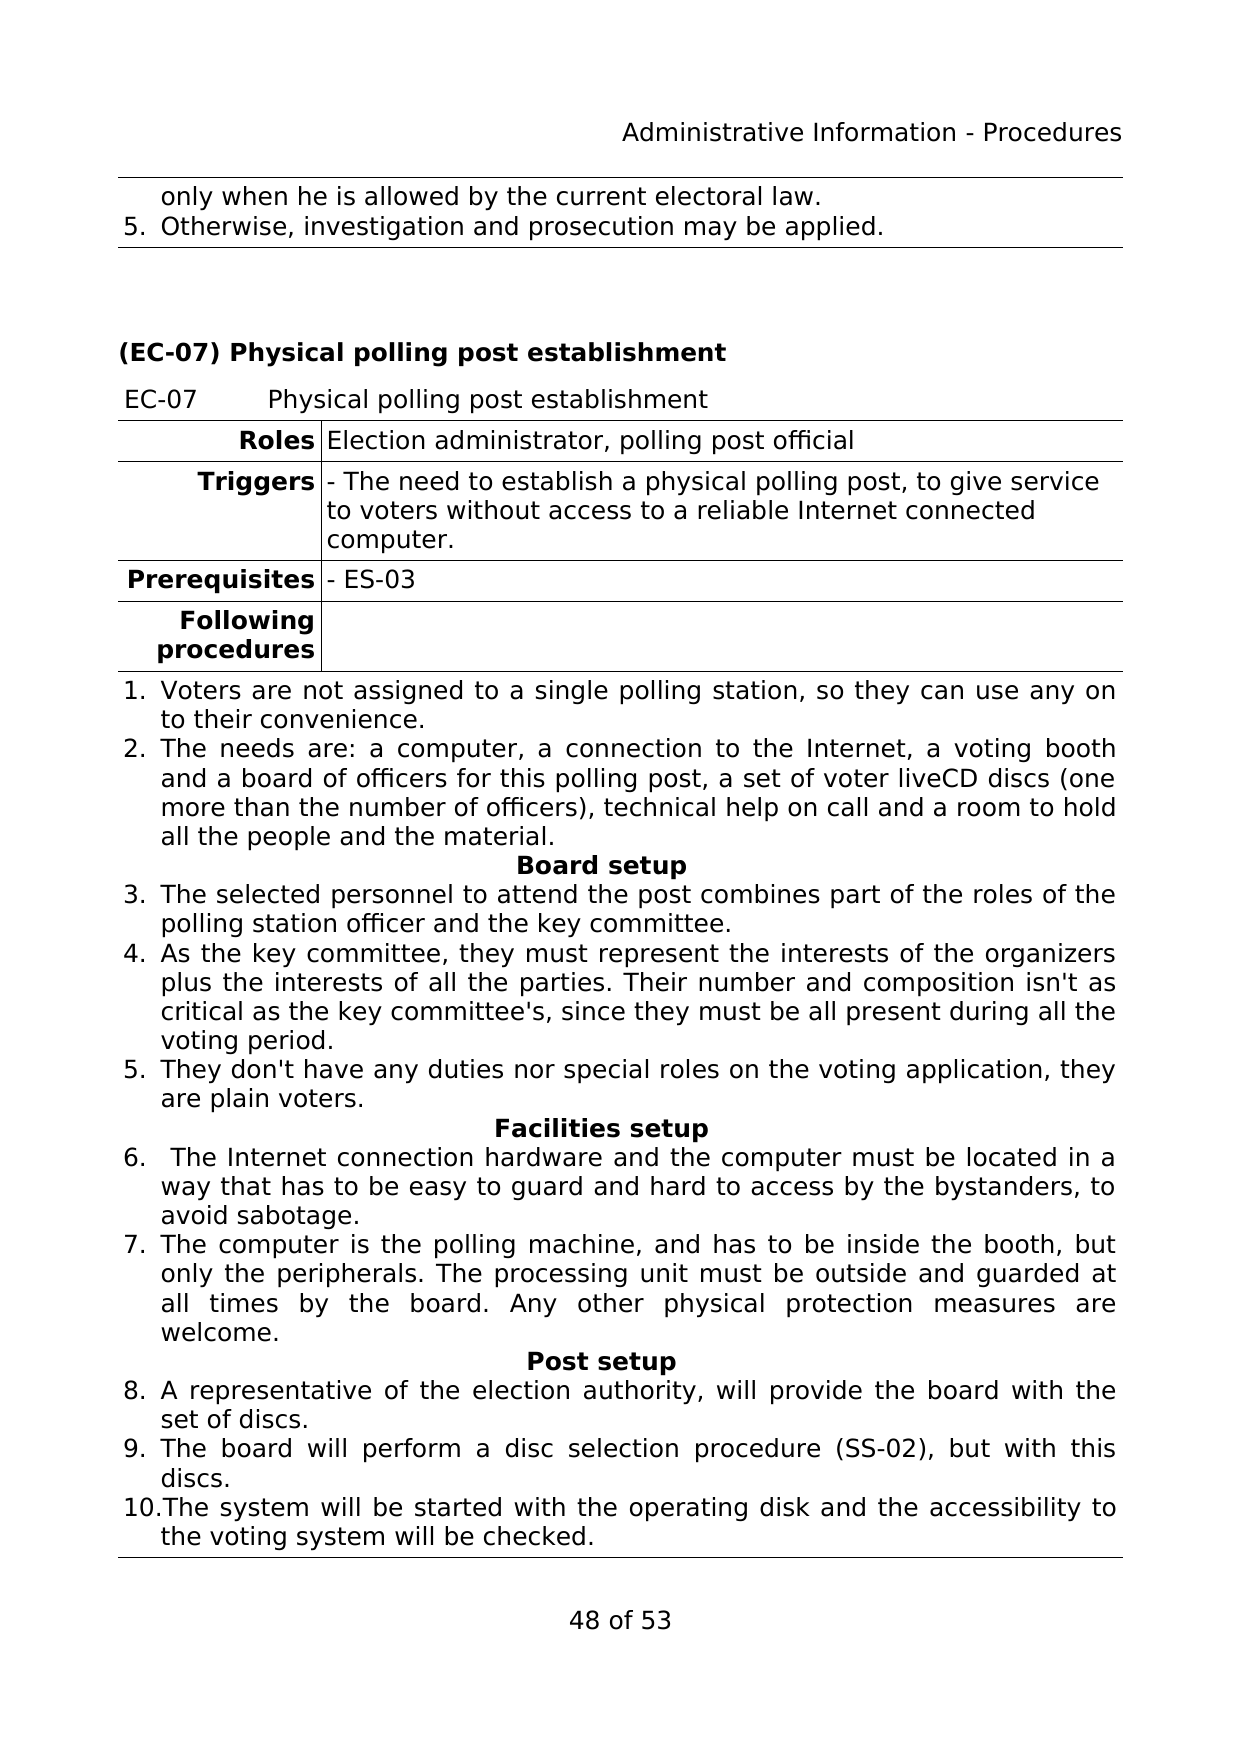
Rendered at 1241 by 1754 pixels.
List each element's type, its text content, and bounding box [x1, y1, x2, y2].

table_cell Roles [118, 421, 321, 461]
table_cell Following procedures [118, 602, 321, 671]
table_cell Triggers [118, 462, 321, 560]
table_cell Prerequisites [118, 561, 321, 601]
table_header Physical polling post establishment [262, 380, 1122, 420]
table_cell Voters are not assigned to a single polling station, so they can use any on to their convenience. The needs are: a computer, a connection to the Internet, a voting booth and a board of officers for this polling post, a set of voter liveCD discs (one more than the number of officers), technical help on call and a room to hold all the people and the material. Board setup The selected personnel to attend the post combines part of the roles of the polling station officer and the key committee. As the key committee, they must represent the interests of the organizers plus the interests of all the parties. Their number and composition isn't as critical as the key committee's, since they must be all present during all the voting period. They don't have any duties nor special roles on the voting application, they are plain voters. Facilities setup The Internet connection hardware and the computer must be located in a way that has to be easy to guard and hard to access by the bystanders, to avoid sabotage. The computer is the polling machine, and has to be inside the booth, but only the peripherals. The processing unit must be outside and guarded at all times by the board. Any other physical protection measures are welcome. Post setup A representative of the election authority, will provide the board with the set of discs. The board will perform a disc selection procedure (SS-02), but with this discs. The system will be started with the operating disk and the accessibility to the voting system will be checked. [118, 672, 1122, 1557]
table_cell Election administrator, polling post official [322, 421, 1122, 461]
subtitle (EC-07) Physical polling post establishment [118, 338, 1122, 367]
table_cell [322, 602, 1122, 671]
table_cell - ES-03 [322, 561, 1122, 601]
table_header EC-07 [118, 380, 262, 420]
table_cell - The need to establish a physical polling post, to give service to voters without access to a reliable Internet connected computer. [322, 462, 1122, 560]
table_cell only when he is allowed by the current electoral law. Otherwise, investigation and prosecution may be applied. [118, 178, 1122, 247]
